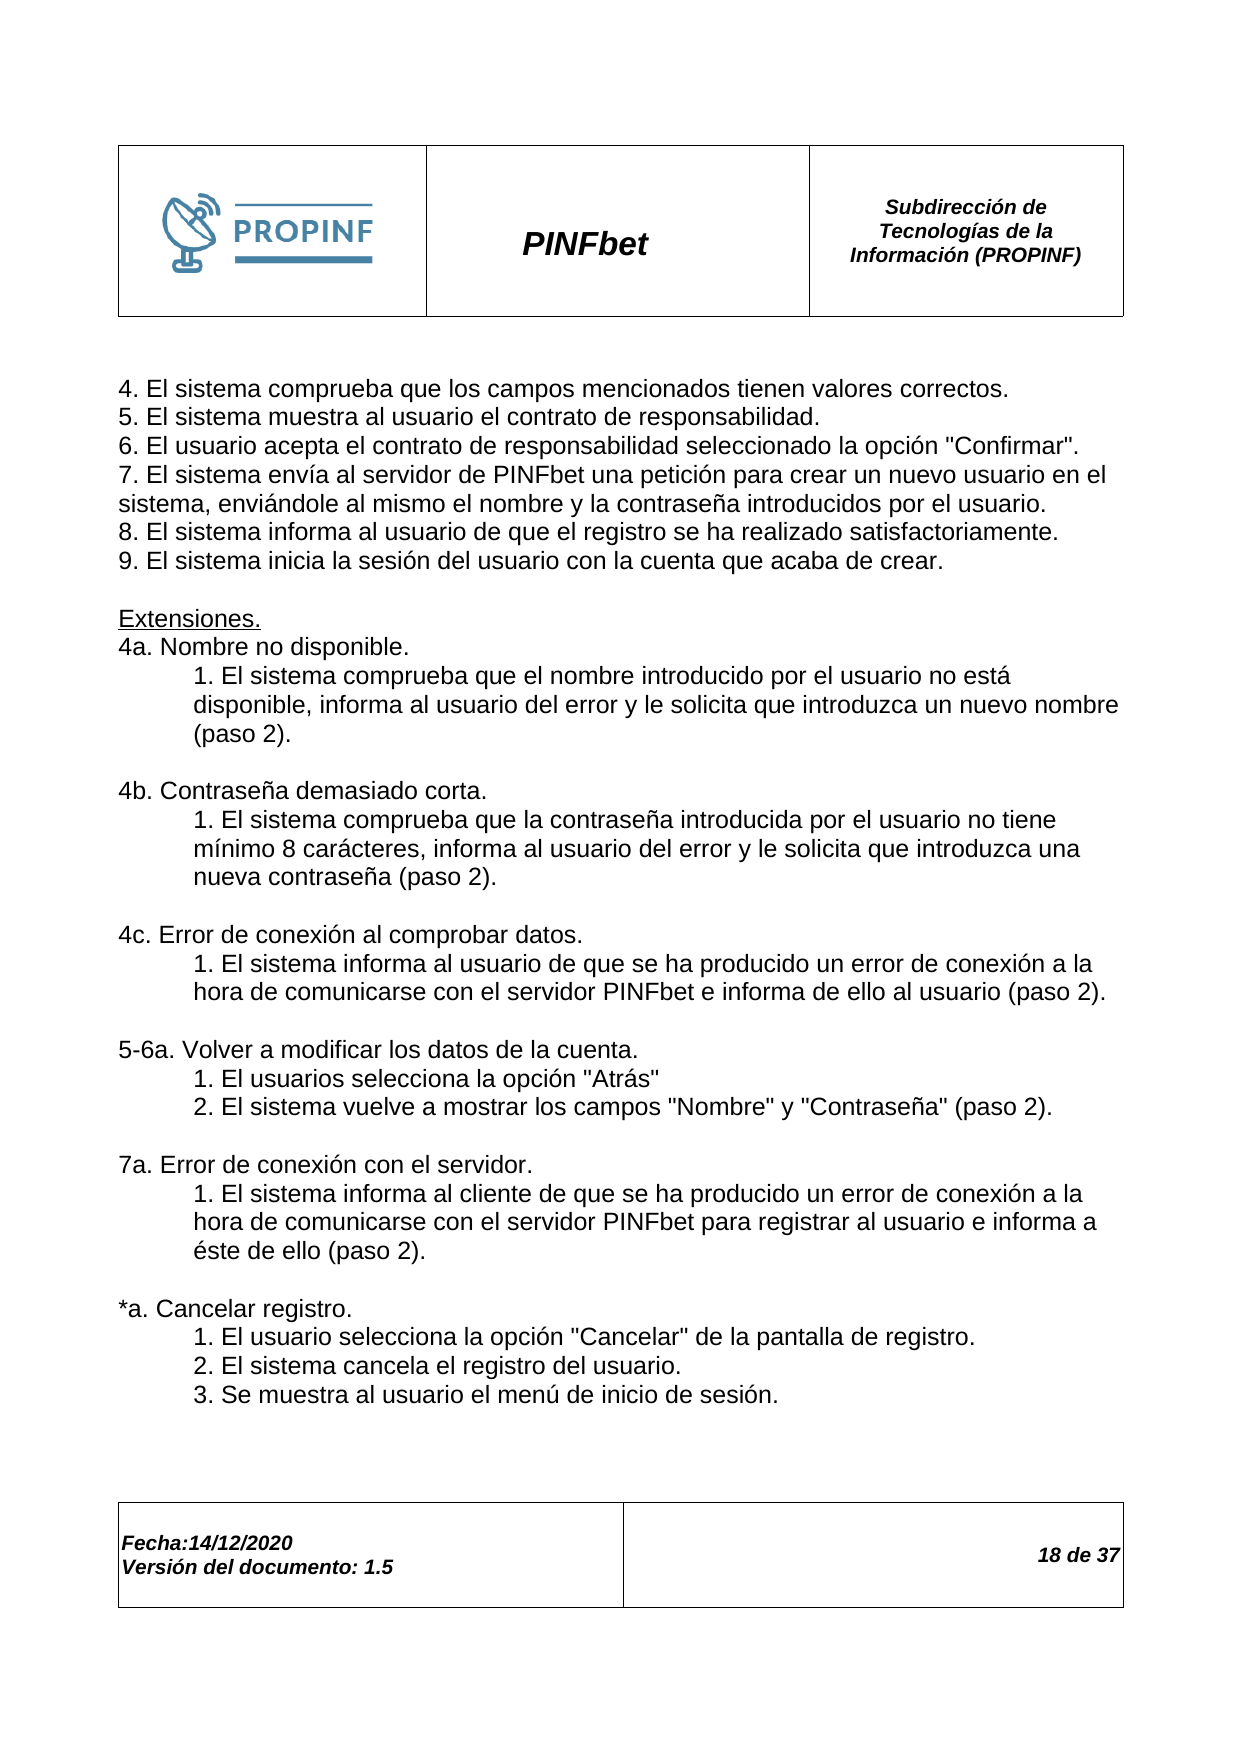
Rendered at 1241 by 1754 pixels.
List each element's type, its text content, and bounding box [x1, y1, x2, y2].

text 5-6a. Volver a modificar los datos de la cuenta. [118, 1035, 1122, 1064]
text 1. El sistema informa al usuario de que se ha producido un error de conexión a la hora de comunicarse con el servidor PINFbet e informa de ello al usuario (paso 2). [118, 949, 1122, 1006]
text 6. El usuario acepta el contrato de responsabilidad seleccionado la opción "Confirmar". [118, 431, 1122, 460]
text 1. El sistema comprueba que la contraseña introducida por el usuario no tiene mínimo 8 carácteres, informa al usuario del error y le solicita que introduzca una nueva contraseña (paso 2). [118, 805, 1122, 891]
picture [126, 170, 414, 301]
text 2. El sistema vuelve a mostrar los campos "Nombre" y "Contraseña" (paso 2). [118, 1092, 1122, 1121]
text 1. El usuarios selecciona la opción "Atrás" [118, 1064, 1122, 1092]
text 4. El sistema comprueba que los campos mencionados tienen valores correctos. [118, 374, 1122, 402]
text 1. El usuario selecciona la opción "Cancelar" de la pantalla de registro. [118, 1322, 1122, 1351]
text 8. El sistema informa al usuario de que el registro se ha realizado satisfactoriamente. [118, 517, 1122, 546]
text *a. Cancelar registro. [118, 1294, 1122, 1322]
text 1. El sistema informa al cliente de que se ha producido un error de conexión a la hora de comunicarse con el servidor PINFbet para registrar al usuario e informa a éste de ello (paso 2). [118, 1179, 1122, 1265]
text 4a. Nombre no disponible. [118, 632, 1122, 661]
text 3. Se muestra al usuario el menú de inicio de sesión. [118, 1380, 1122, 1409]
text 2. El sistema cancela el registro del usuario. [118, 1351, 1122, 1380]
text 5. El sistema muestra al usuario el contrato de responsabilidad. [118, 402, 1122, 431]
text 4c. Error de conexión al comprobar datos. [118, 920, 1122, 949]
text 1. El sistema comprueba que el nombre introducido por el usuario no está disponible, informa al usuario del error y le solicita que introduzca un nuevo nombre (paso 2). [118, 661, 1122, 747]
text 7. El sistema envía al servidor de PINFbet una petición para crear un nuevo usuario en el sistema, enviándole al mismo el nombre y la contraseña introducidos por el usuario. [118, 460, 1122, 517]
text 9. El sistema inicia la sesión del usuario con la cuenta que acaba de crear. [118, 546, 1122, 575]
text 7a. Error de conexión con el servidor. [118, 1150, 1122, 1179]
text Extensiones. [118, 604, 1122, 632]
text 4b. Contraseña demasiado corta. [118, 776, 1122, 805]
